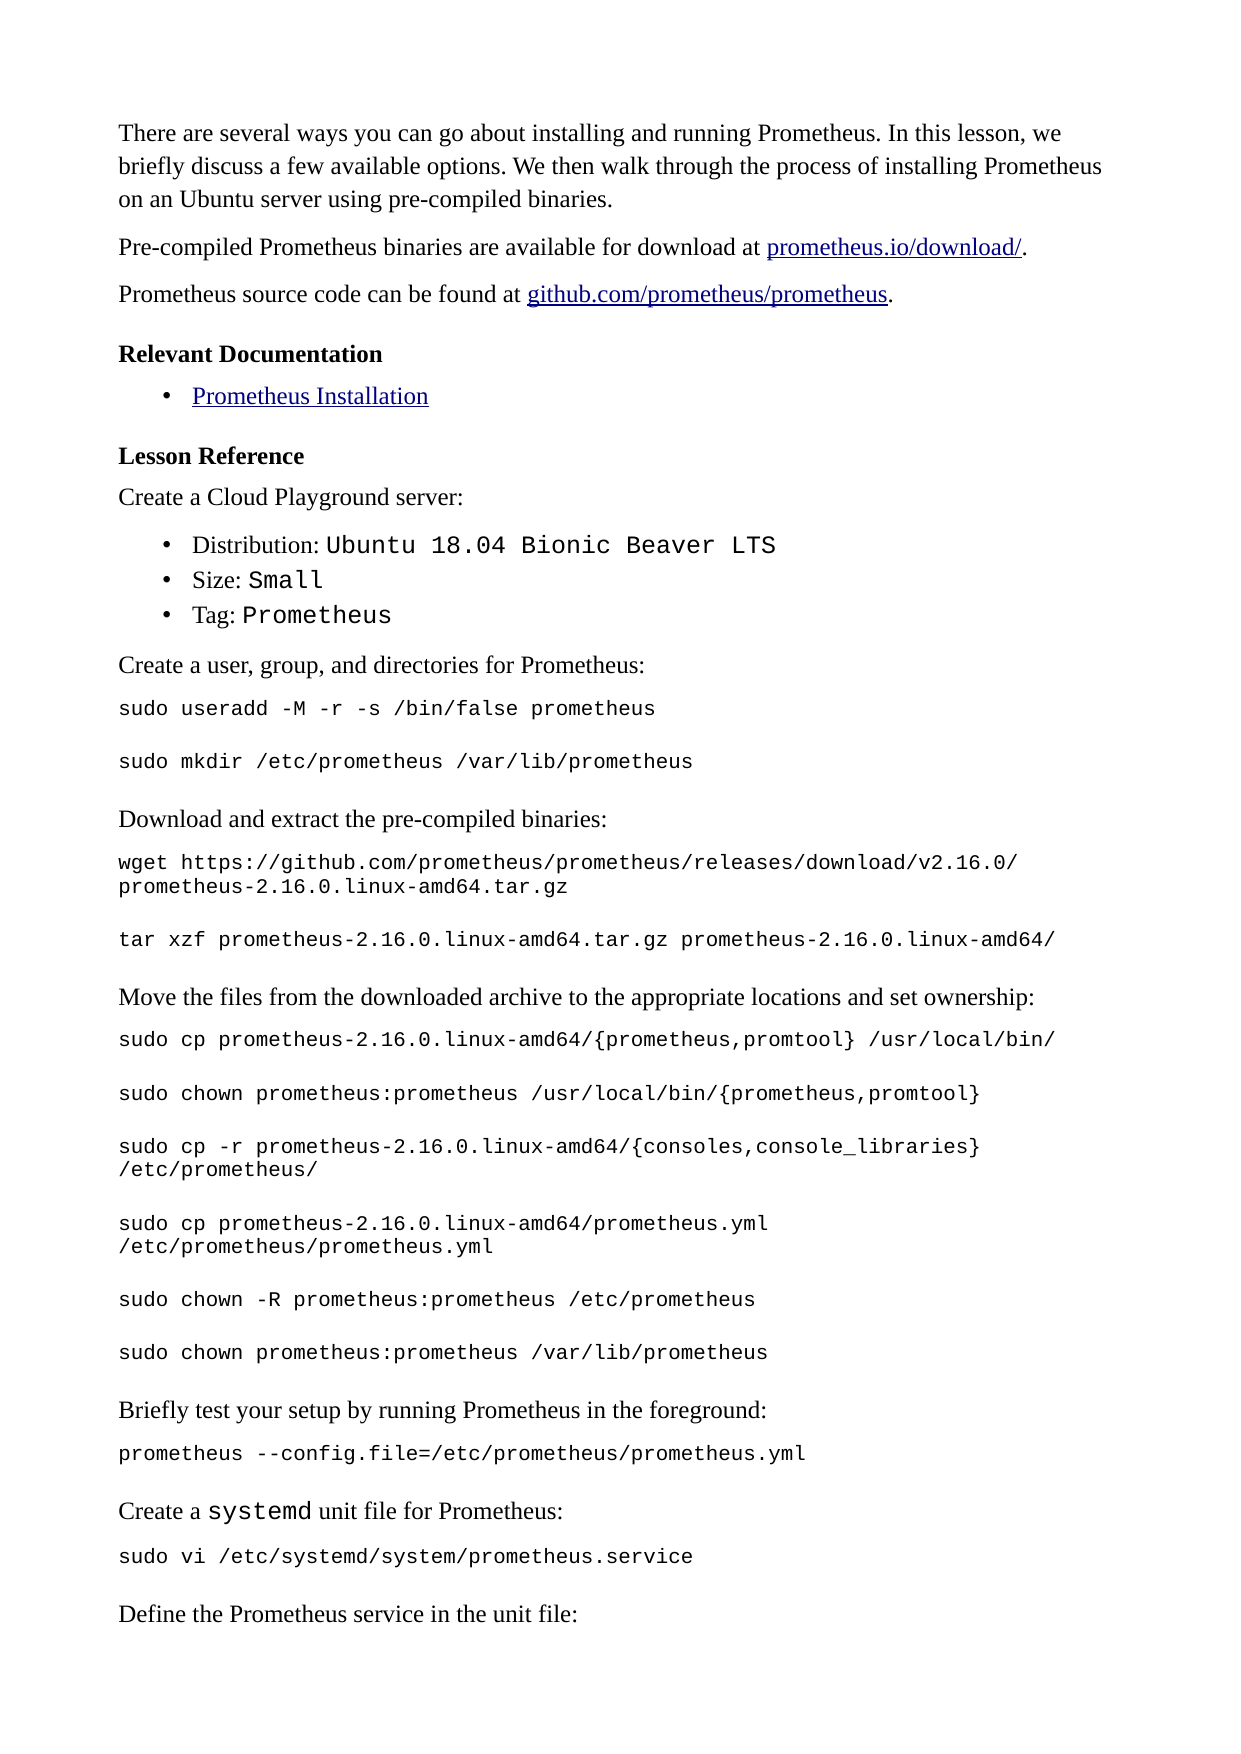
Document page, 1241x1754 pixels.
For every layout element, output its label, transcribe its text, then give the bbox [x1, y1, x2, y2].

subtitle Relevant Documentation [118, 339, 1122, 368]
text sudo chown prometheus:prometheus /usr/local/bin/{prometheus,promtool} [118, 1083, 1122, 1106]
text Download and extract the pre-compiled binaries: [118, 804, 1122, 833]
list Prometheus Installation [162, 381, 1122, 409]
text Create a Cloud Playground server: [118, 482, 1122, 511]
text sudo chown -R prometheus:prometheus /etc/prometheus [118, 1289, 1122, 1313]
text There are several ways you can go about installing and running Prometheus. In this lesson, we briefly discuss a few available options. We then walk through the process of installing Prometheus on an Ubuntu server using pre-compiled binaries. [118, 118, 1122, 213]
text Briefly test your setup by running Prometheus in the foreground: [118, 1396, 1122, 1424]
text Pre-compiled Prometheus binaries are available for download at prometheus.io/download/. [118, 232, 1122, 261]
text sudo cp prometheus-2.16.0.linux-amd64/{prometheus,promtool} /usr/local/bin/ [118, 1029, 1122, 1053]
text tar xzf prometheus-2.16.0.linux-amd64.tar.gz prometheus-2.16.0.linux-amd64/ [118, 929, 1122, 952]
text sudo cp -r prometheus-2.16.0.linux-amd64/{consoles,console_libraries} /etc/prometheus/ [118, 1136, 1122, 1183]
list Size: Small [162, 565, 1122, 596]
subtitle Lesson Reference [118, 441, 1122, 469]
text Define the Prometheus service in the unit file: [118, 1599, 1122, 1628]
list Distribution: Ubuntu 18.04 Bionic Beaver LTS [162, 530, 1122, 561]
text sudo vi /etc/systemd/system/prometheus.service [118, 1546, 1122, 1570]
text sudo chown prometheus:prometheus /var/lib/prometheus [118, 1342, 1122, 1366]
list Tag: Prometheus [162, 601, 1122, 631]
text Create a user, group, and directories for Prometheus: [118, 651, 1122, 679]
text sudo cp prometheus-2.16.0.linux-amd64/prometheus.yml /etc/prometheus/prometheus.yml [118, 1212, 1122, 1260]
text Prometheus source code can be found at github.com/prometheus/prometheus. [118, 279, 1122, 308]
text prometheus --config.file=/etc/prometheus/prometheus.yml [118, 1443, 1122, 1467]
text Create a systemd unit file for Prometheus: [118, 1496, 1122, 1527]
text Move the files from the downloaded archive to the appropriate locations and set ownership: [118, 982, 1122, 1011]
text wget https://github.com/prometheus/prometheus/releases/download/v2.16.0/prometheus-2.16.0.linux-amd64.tar.gz [118, 852, 1122, 899]
text sudo mkdir /etc/prometheus /var/lib/prometheus [118, 751, 1122, 775]
text sudo useradd -M -r -s /bin/false prometheus [118, 698, 1122, 722]
